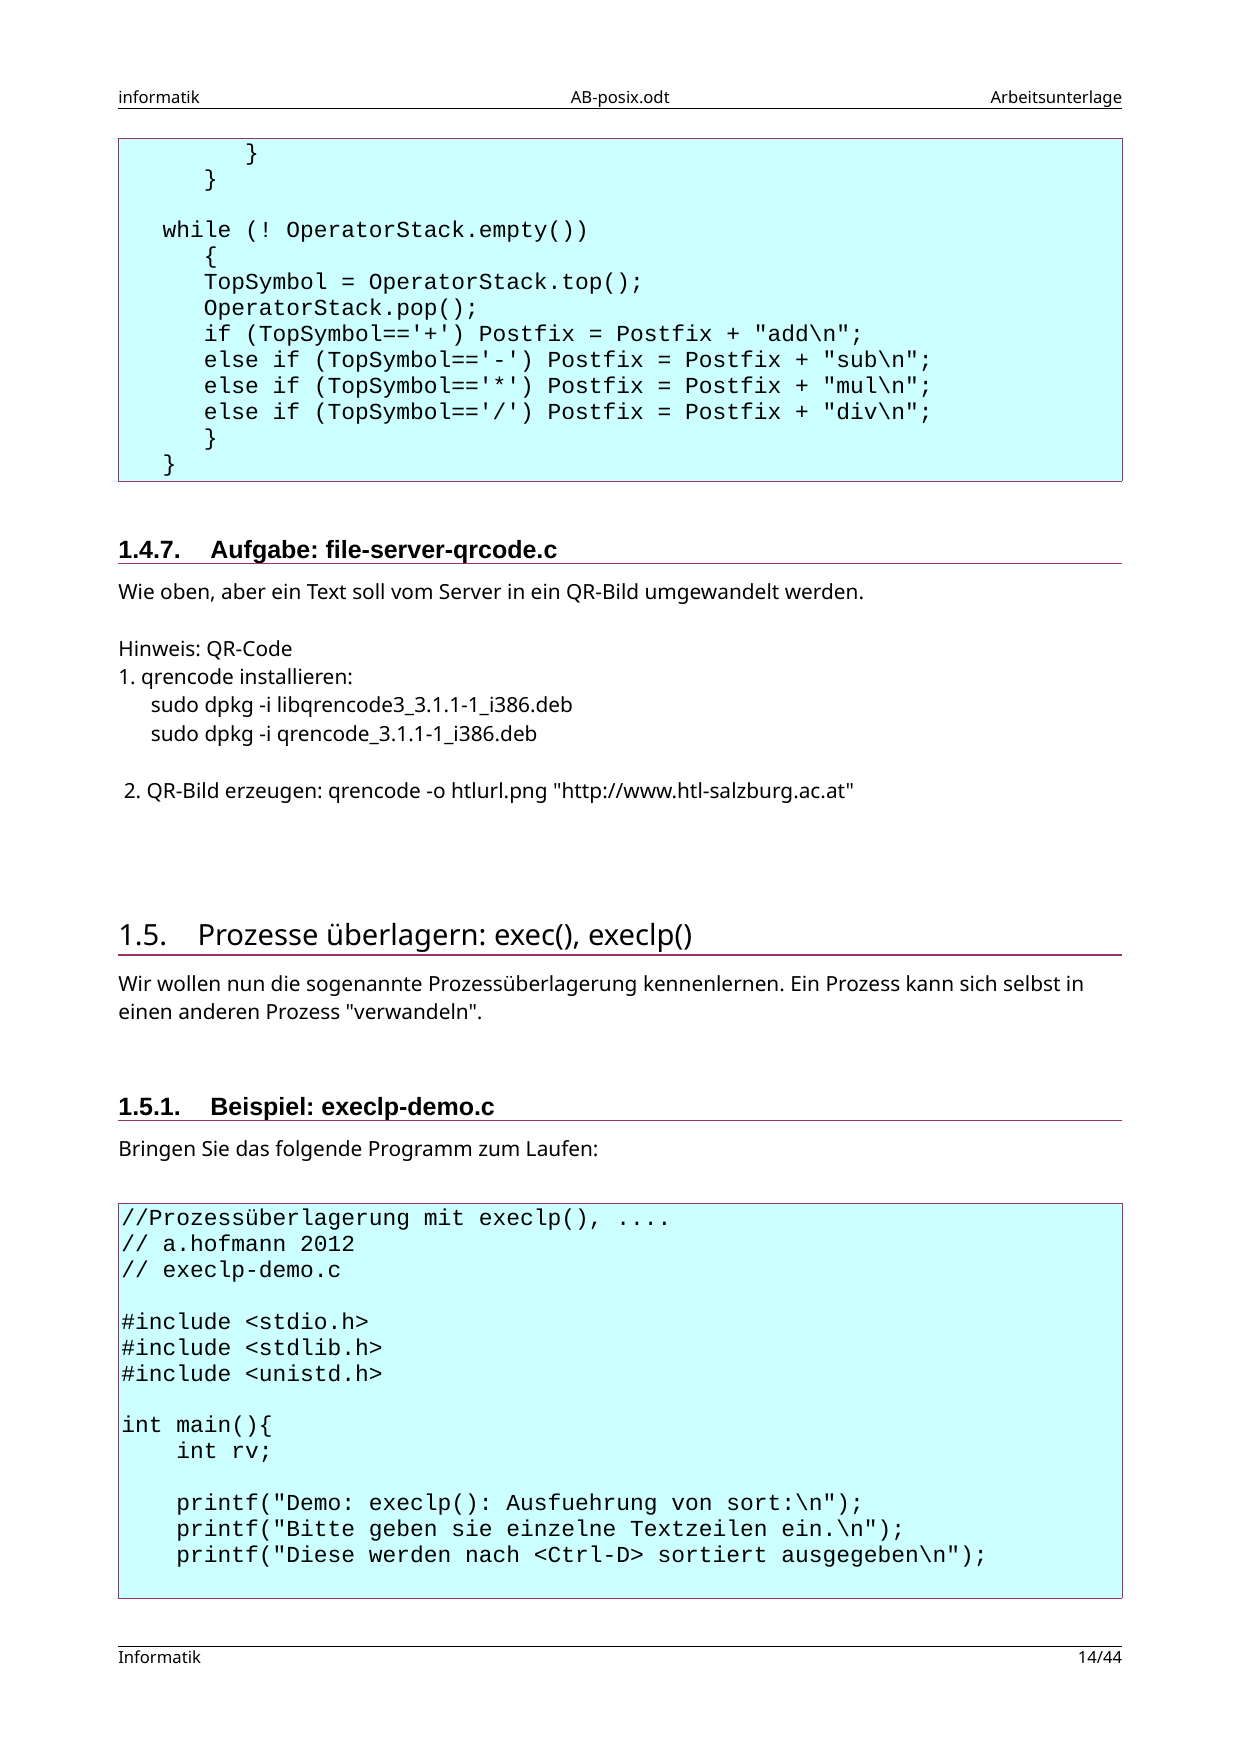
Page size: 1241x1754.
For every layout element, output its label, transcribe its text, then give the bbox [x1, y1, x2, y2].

text Wie oben, aber ein Text soll vom Server in ein QR-Bild umgewandelt werden. [118, 577, 1122, 605]
text printf("Demo: execlp(): Ausfuehrung von sort:\n"); printf("Bitte geben sie einzelne Textzeilen ein.\n"); printf("Diese werden nach <Ctrl-D> sortiert ausgegeben\n"); [119, 1488, 1122, 1598]
text } [119, 164, 1122, 190]
subtitle Prozesse überlagern: exec(), execlp() [118, 915, 1122, 954]
subtitle Aufgabe: file-server-qrcode.c [118, 534, 1122, 563]
text Bringen Sie das folgende Programm zum Laufen: [118, 1134, 1122, 1191]
text if (TopSymbol=='+') Postfix = Postfix + "add\n"; [119, 319, 1122, 345]
text OperatorStack.pop(); [119, 293, 1122, 319]
text //Prozessüberlagerung mit execlp(), .... // a.hofmann 2012 // execlp-demo.c #include <stdio.h> [119, 1204, 1122, 1333]
text else if (TopSymbol=='*') Postfix = Postfix + "mul\n"; [119, 371, 1122, 397]
text } [119, 139, 1122, 164]
text 1. qrencode installieren: [118, 662, 1122, 691]
text sudo dpkg -i qrencode_3.1.1-1_i386.deb [118, 719, 1122, 776]
text } [119, 423, 1122, 449]
text else if (TopSymbol=='/') Postfix = Postfix + "div\n"; [119, 397, 1122, 423]
text TopSymbol = OperatorStack.top(); [119, 268, 1122, 293]
text sudo dpkg -i libqrencode3_3.1.1-1_i386.deb [118, 691, 1122, 719]
text { [119, 242, 1122, 268]
text #include <stdlib.h> [119, 1333, 1122, 1359]
text else if (TopSymbol=='-') Postfix = Postfix + "sub\n"; [119, 345, 1122, 371]
text Hinweis: QR-Code [118, 634, 1122, 662]
text while (! OperatorStack.empty()) [119, 216, 1122, 242]
subtitle Beispiel: execlp-demo.c [118, 1092, 1122, 1120]
text } [119, 449, 1122, 481]
text #include <unistd.h> [119, 1359, 1122, 1385]
text Wir wollen nun die sogenannte Prozessüberlagerung kennenlernen. Ein Prozess kann sich selbst in einen anderen Prozess "verwandeln". [118, 969, 1122, 1054]
text 2. QR-Bild erzeugen: qrencode -o htlurl.png "http://www.htl-salzburg.ac.at" [118, 776, 1122, 804]
text int main(){ int rv; [119, 1385, 1122, 1488]
